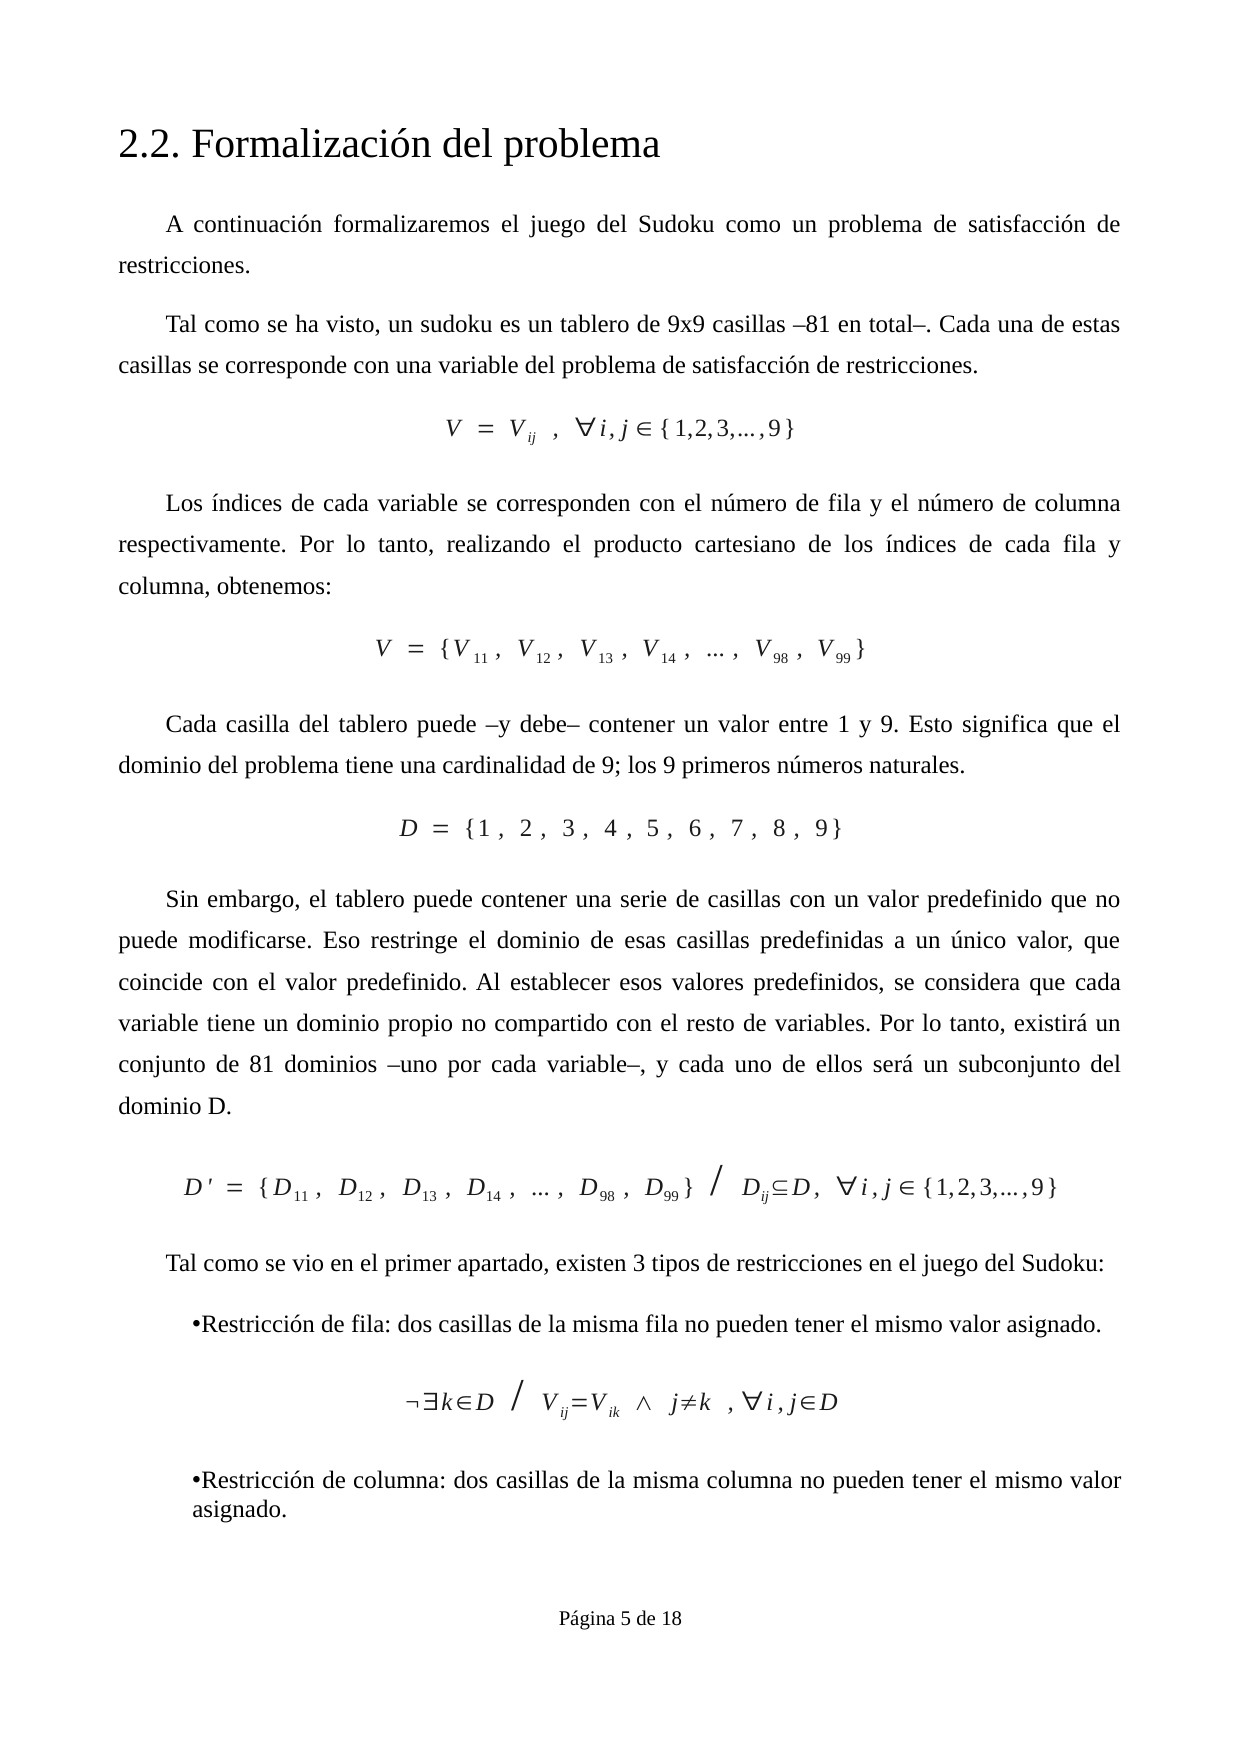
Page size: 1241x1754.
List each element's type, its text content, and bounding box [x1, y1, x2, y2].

text Tal como se vio en el primer apartado, existen 3 tipos de restricciones en el juego del Sudoku: [118, 1238, 1122, 1279]
text Sin embargo, el tablero puede contener una serie de casillas con un valor predefinido que no puede modificarse. Eso restringe el dominio de esas casillas predefinidas a un único valor, que coincide con el valor predefinido. Al establecer esos valores predefinidos, se considera que cada variable tiene un dominio propio no compartido con el resto de variables. Por lo tanto, existirá un conjunto de 81 dominios –uno por cada variable–, y cada uno de ellos será un subconjunto del dominio D. [118, 874, 1122, 1122]
subtitle 2.2. Formalización del problema [118, 118, 1122, 166]
text Tal como se ha visto, un sudoku es un tablero de 9x9 casillas –81 en total–. Cada una de estas casillas se corresponde con una variable del problema de satisfacción de restricciones. [118, 299, 1122, 382]
text Los índices de cada variable se corresponden con el número de fila y el número de columna respectivamente. Por lo tanto, realizando el producto cartesiano de los índices de cada fila y columna, obtenemos: [118, 478, 1122, 603]
text A continuación formalizaremos el juego del Sudoku como un problema de satisfacción de restricciones. [118, 199, 1122, 282]
list Restricción de fila: dos casillas de la misma fila no pueden tener el mismo valor asignado. [192, 1309, 1122, 1338]
text Cada casilla del tablero puede –y debe– contener un valor entre 1 y 9. Esto significa que el dominio del problema tiene una cardinalidad de 9; los 9 primeros números naturales. [118, 699, 1122, 782]
list Restricción de columna: dos casillas de la misma columna no pueden tener el mismo valor asignado. [192, 1465, 1122, 1522]
